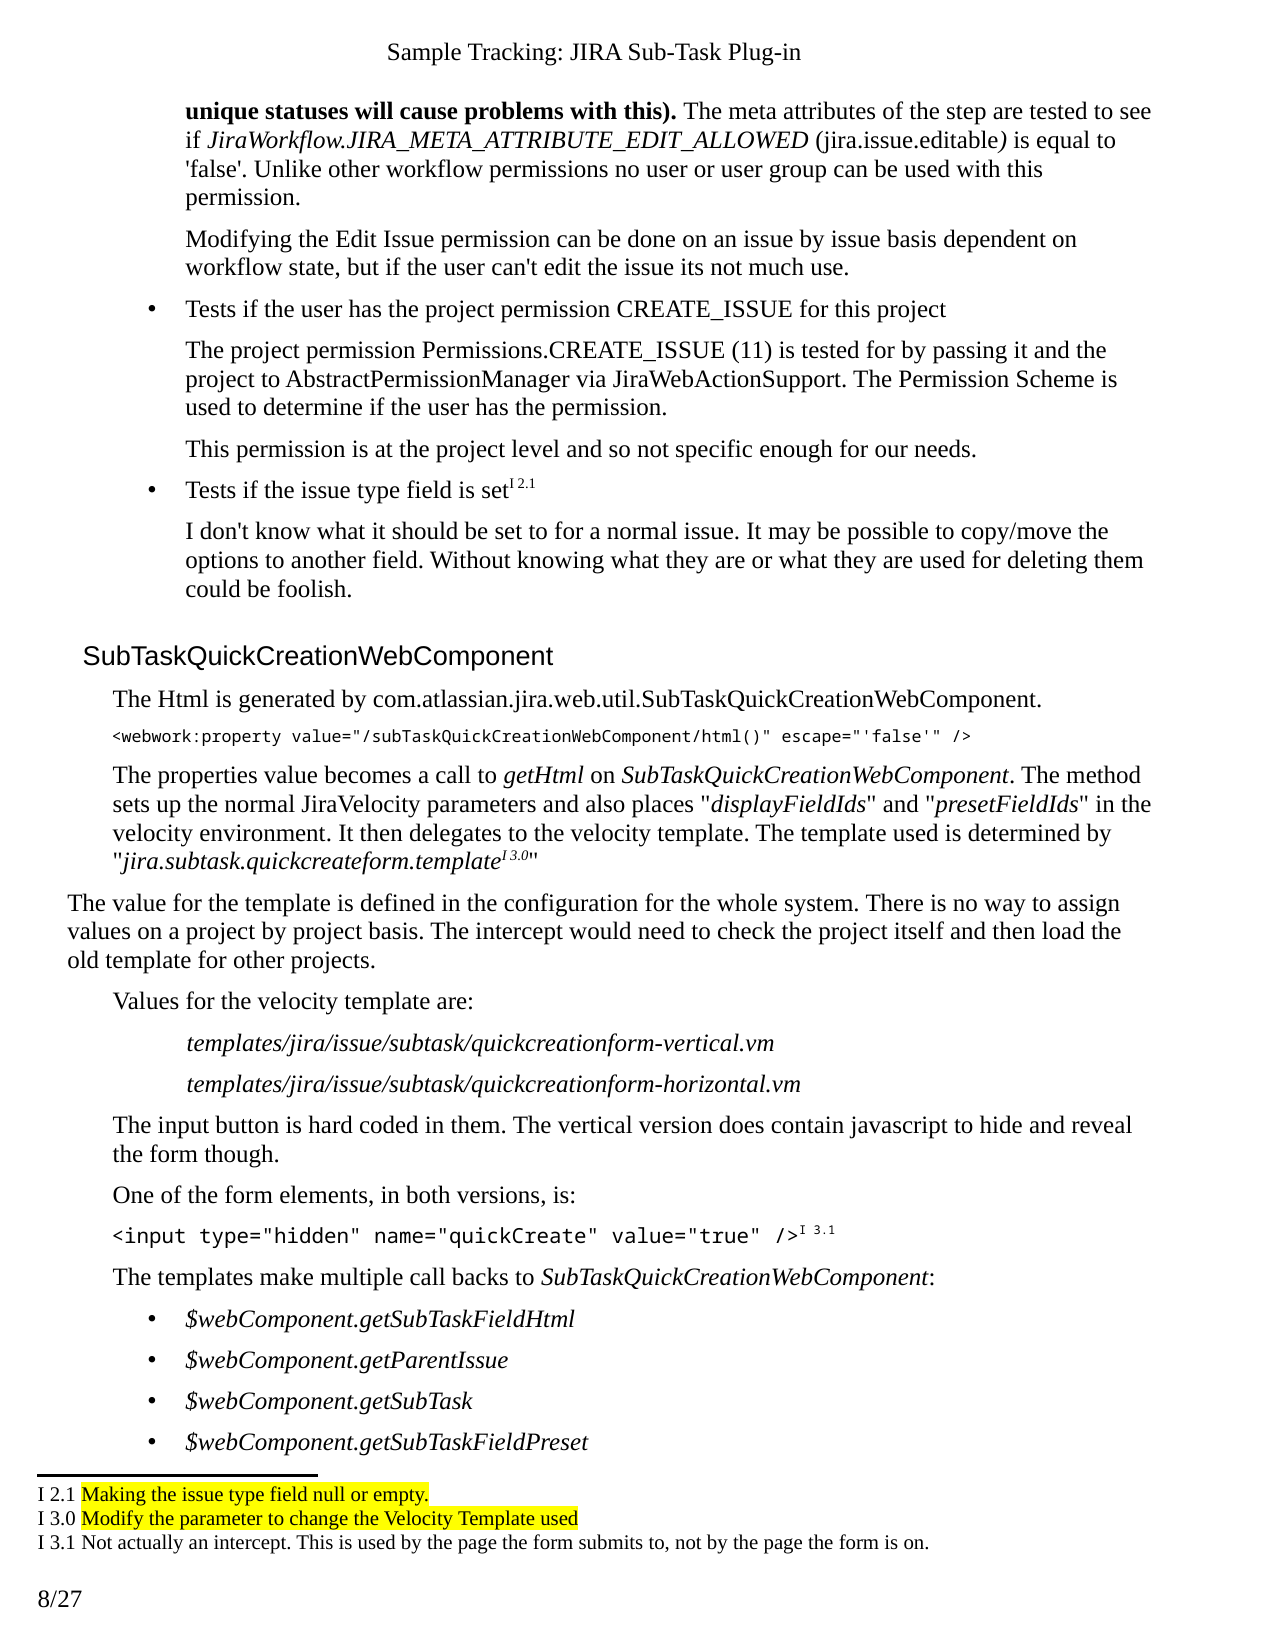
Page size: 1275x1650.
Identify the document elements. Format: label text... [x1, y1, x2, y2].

text One of the form elements, in both versions, is: [112, 1180, 1157, 1209]
list Modifying the Edit Issue permission can be done on an issue by issue basis dependent on workflow state, but if the user can't edit the issue its not much use. [148, 224, 1157, 281]
list I don't know what it should be set to for a normal issue. It may be possible to copy/move the options to another field. Without knowing what they are or what they are used for deleting them could be foolish. [148, 516, 1157, 602]
text Values for the velocity template are: [112, 986, 1157, 1015]
list $webComponent.getSubTaskFieldHtml [148, 1304, 1157, 1332]
text The value for the template is defined in the configuration for the whole system. There is no way to assign values on a project by project basis. The intercept would need to check the project itself and then load the old template for other projects. [67, 888, 1157, 974]
text templates/jira/issue/subtask/quickcreationform-horizontal.vm [112, 1069, 1157, 1098]
text <input type="hidden" name="quickCreate" value="true" /> [37, 1221, 1157, 1250]
text The properties value becomes a call to getHtml on SubTaskQuickCreationWebComponent. The method sets up the normal JiraVelocity parameters and also places "displayFieldIds" and "presetFieldIds" in the velocity environment. It then delegates to the velocity template. The template used is determined by "jira.subtask.quickcreateform.template" [112, 760, 1157, 875]
list $webComponent.getSubTask [148, 1386, 1157, 1415]
text templates/jira/issue/subtask/quickcreationform-vertical.vm [112, 1028, 1157, 1056]
list Making the issue type field null or empty. [37, 1482, 1157, 1506]
list $webComponent.getParentIssue [148, 1345, 1157, 1374]
text Modify the parameter to change the Velocity Template used [37, 1506, 1157, 1530]
text The input button is hard coded in them. The vertical version does contain javascript to hide and reveal the form though. [112, 1110, 1157, 1168]
subtitle SubTaskQuickCreationWebComponent [82, 640, 1157, 671]
list $webComponent.getSubTaskFieldPreset [148, 1427, 1157, 1456]
text The Html is generated by com.atlassian.jira.web.util.SubTaskQuickCreationWebComponent. [112, 684, 1157, 712]
list The project permission Permissions.CREATE_ISSUE (11) is tested for by passing it and the project to AbstractPermissionManager via JiraWebActionSupport. The Permission Scheme is used to determine if the user has the permission. [148, 335, 1157, 421]
list Tests if the issue type field is set [148, 475, 1157, 504]
text <webwork:property value="/subTaskQuickCreationWebComponent/html()" escape="'false'" /> [37, 725, 1157, 748]
list unique statuses will cause problems with this). The meta attributes of the step are tested to see if JiraWorkflow.JIRA_META_ATTRIBUTE_EDIT_ALLOWED (jira.issue.editable) is equal to 'false'. Unlike other workflow permissions no user or user group can be used with this permission. [148, 96, 1157, 211]
list Tests if the user has the project permission CREATE_ISSUE for this project [148, 294, 1157, 322]
text The templates make multiple call backs to SubTaskQuickCreationWebComponent: [112, 1262, 1157, 1291]
text Not actually an intercept. This is used by the page the form submits to, not by the page the form is on. [37, 1530, 1157, 1554]
list This permission is at the project level and so not specific enough for our needs. [148, 434, 1157, 462]
